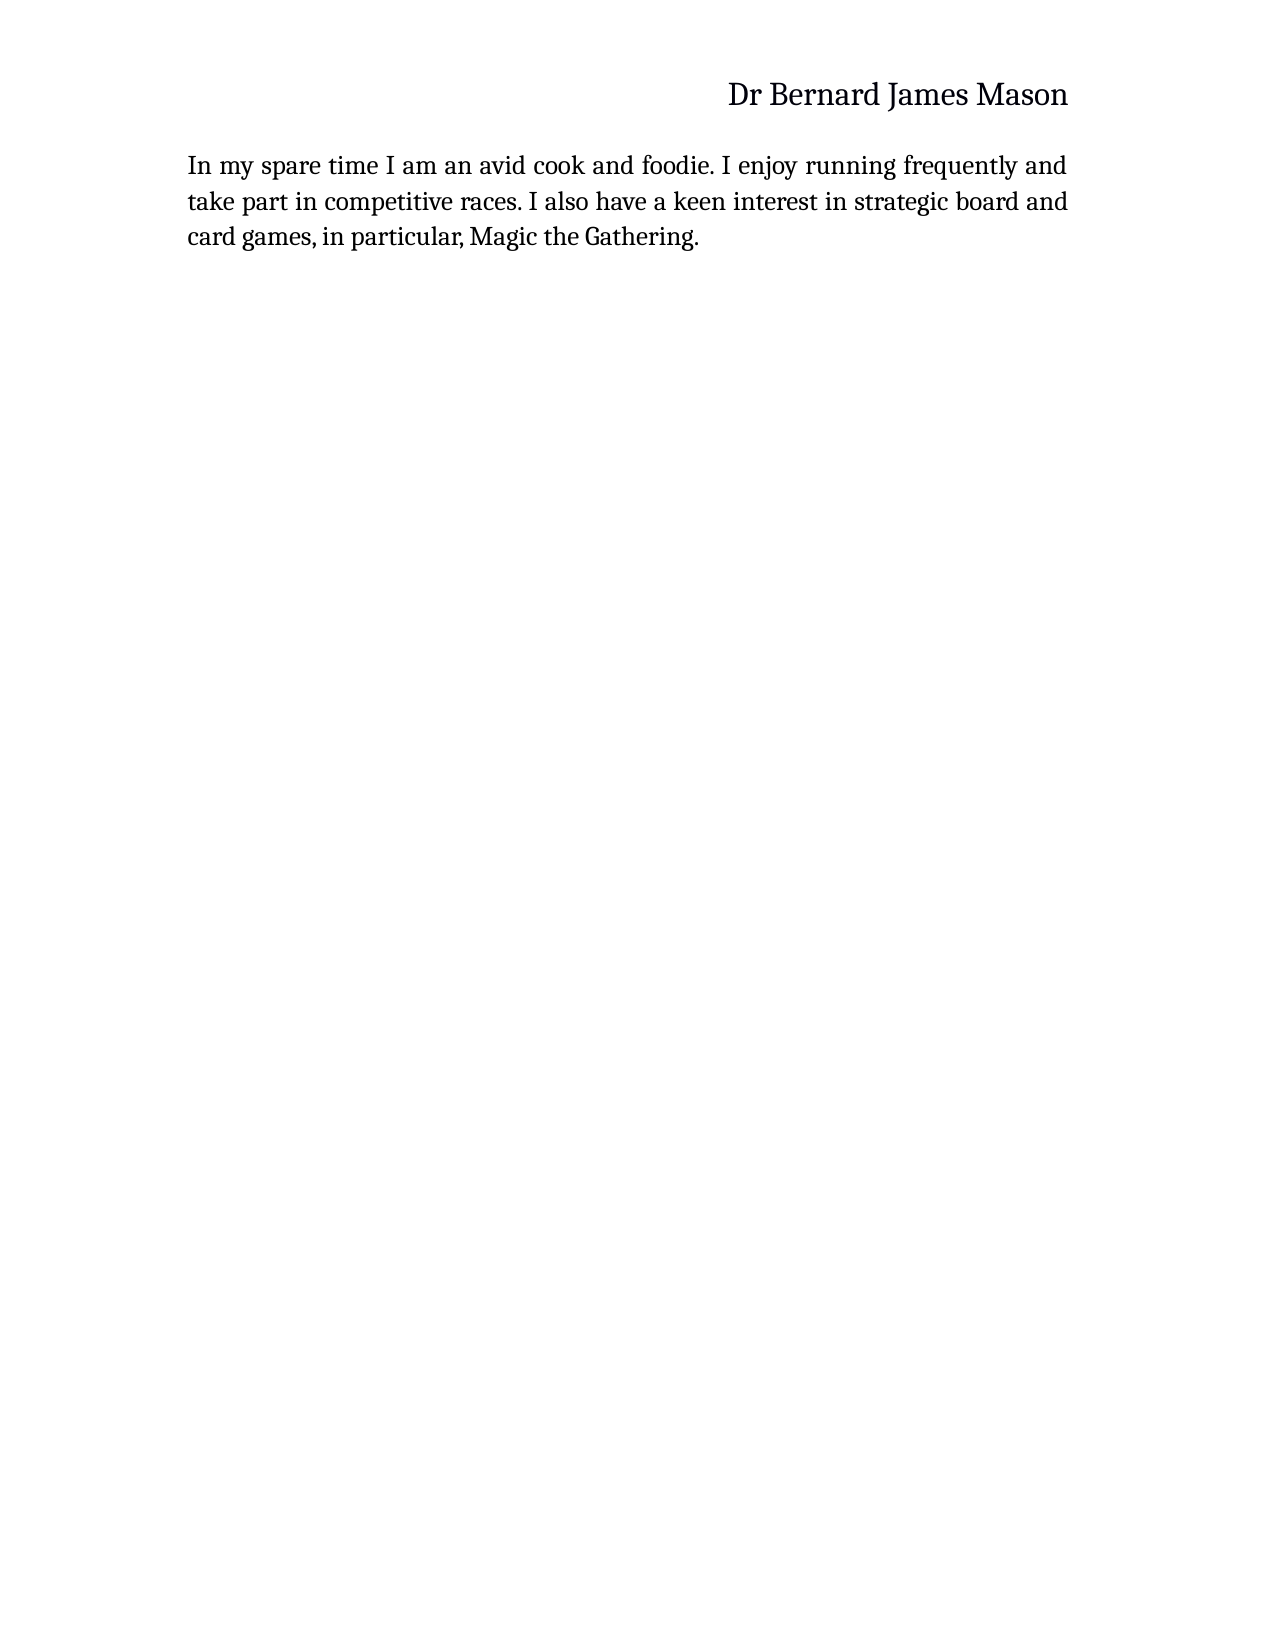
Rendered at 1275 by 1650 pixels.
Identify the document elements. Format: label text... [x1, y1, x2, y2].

text In my spare time I am an avid cook and foodie. I enjoy running frequently and take part in competitive races. I also have a keen interest in strategic board and card games, in particular, Magic the Gathering. [187, 150, 1069, 253]
